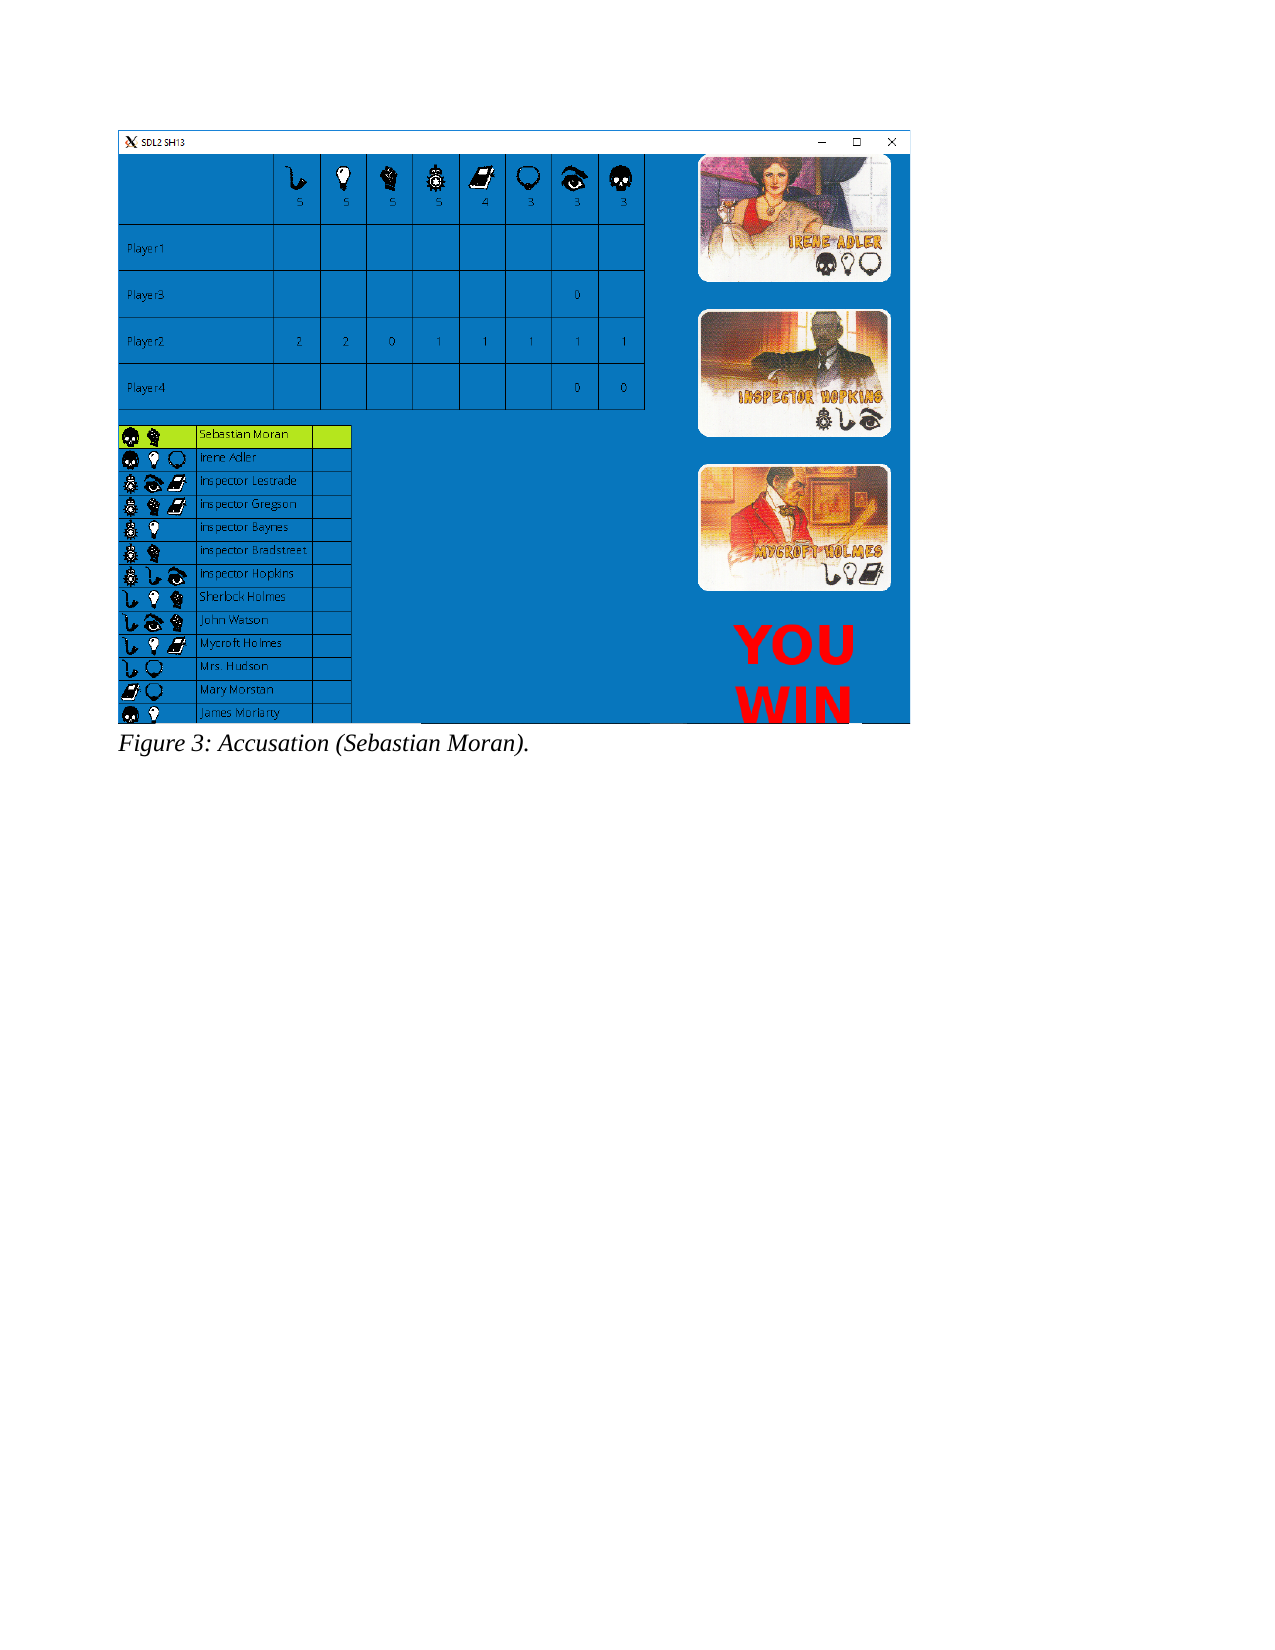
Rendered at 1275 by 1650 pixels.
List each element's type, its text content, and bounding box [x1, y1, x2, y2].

picture [118, 130, 911, 724]
text Figure 3: Accusation (Sebastian Moran). [118, 724, 911, 757]
